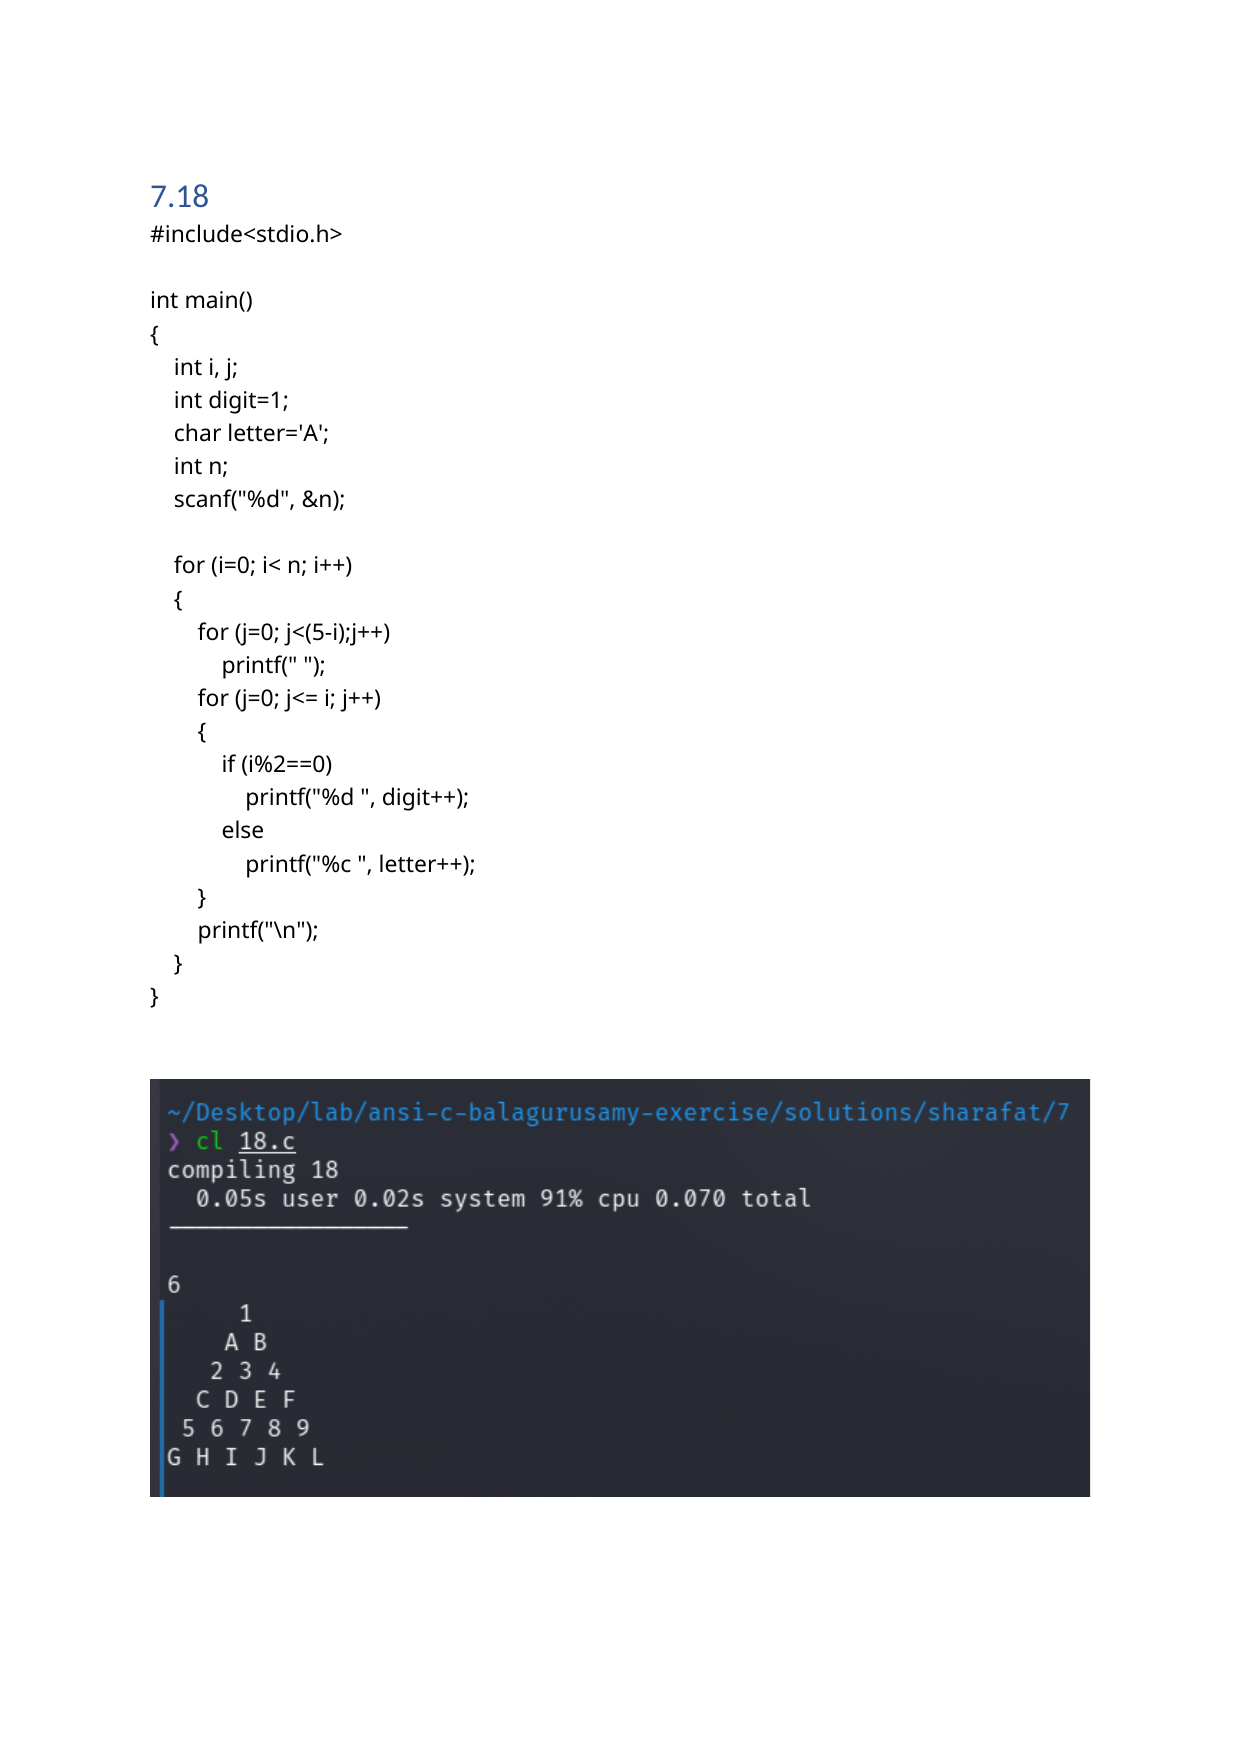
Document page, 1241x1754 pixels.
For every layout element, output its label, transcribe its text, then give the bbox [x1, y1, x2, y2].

picture [150, 1079, 1091, 1497]
subtitle 7.18 [150, 175, 1090, 216]
text #include<stdio.h> int main() { int i, j; int digit=1; char letter='A'; int n; scanf("%d", &n); for (i=0; i< n; i++) { for (j=0; j<(5-i);j++) printf(" "); for (j=0; j<= i; j++) { if (i%2==0) printf("%d ", digit++); else printf("%c ", letter++); } printf("\n"); } } [150, 218, 1090, 1077]
